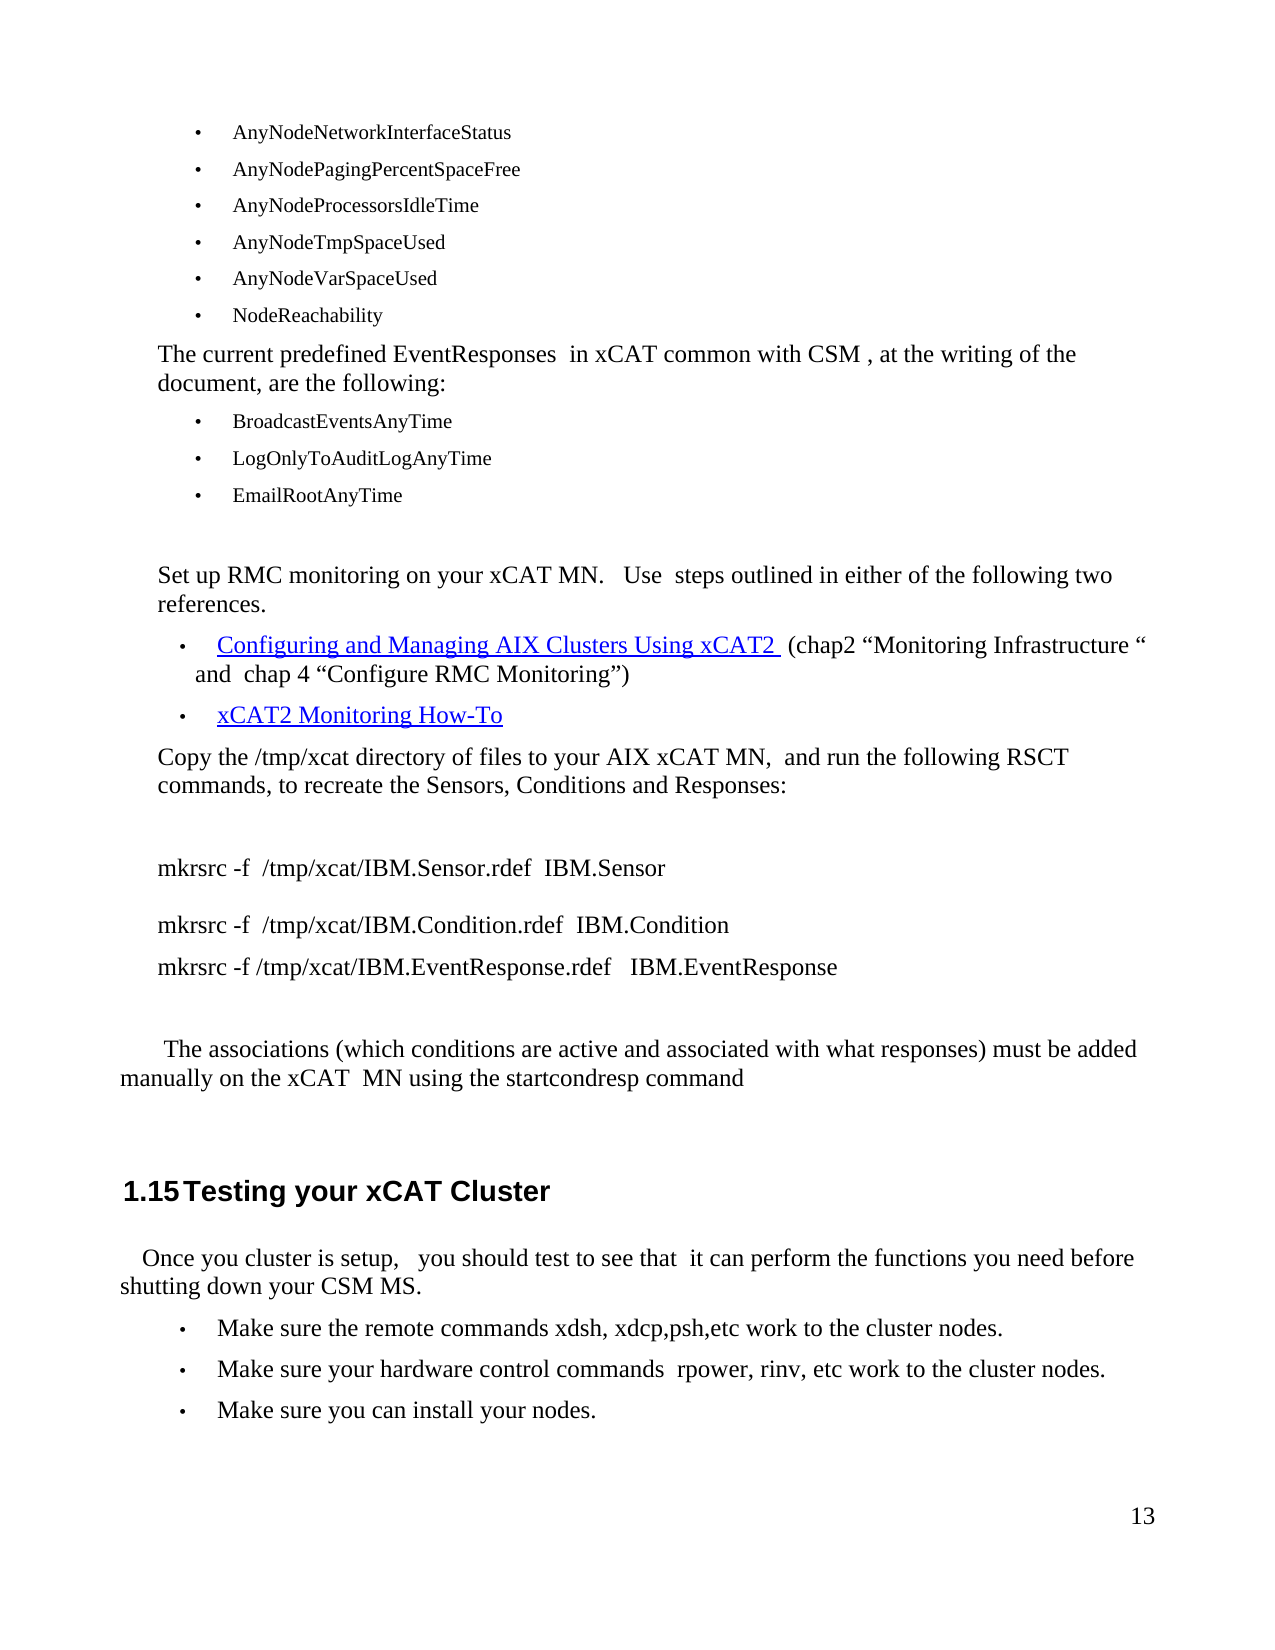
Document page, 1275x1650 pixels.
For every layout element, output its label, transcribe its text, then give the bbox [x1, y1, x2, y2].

list AnyNodeNetworkInterfaceStatus [195, 120, 1155, 144]
text mkrsrc -f /tmp/xcat/IBM.Sensor.rdef IBM.Sensor [120, 853, 1155, 882]
list AnyNodePagingPercentSpaceFree [195, 157, 1155, 181]
text The current predefined EventResponses in xCAT common with CSM , at the writing of the document, are the following: [157, 339, 1155, 397]
list BroadcastEventsAnyTime [195, 409, 1155, 433]
list Configuring and Managing AIX Clusters Using xCAT2 (chap2 “Monitoring Infrastructure “ and chap 4 “Configure RMC Monitoring”) [157, 630, 1155, 688]
text Copy the /tmp/xcat directory of files to your AIX xCAT MN, and run the following RSCT commands, to recreate the Sensors, Conditions and Responses: [157, 742, 1155, 799]
list EmailRootAnyTime [195, 482, 1155, 507]
text Once you cluster is setup, you should test to see that it can perform the functions you need before shutting down your CSM MS. [120, 1243, 1155, 1300]
list Make sure the remote commands xdsh, xdcp,psh,etc work to the cluster nodes. [157, 1313, 1155, 1341]
text Set up RMC monitoring on your xCAT MN. Use steps outlined in either of the following two references. [157, 560, 1155, 618]
list xCAT2 Monitoring How-To [157, 700, 1155, 729]
list AnyNodeTmpSpaceUsed [195, 230, 1155, 254]
text mkrsrc -f /tmp/xcat/IBM.EventResponse.rdef IBM.EventResponse [157, 952, 1155, 980]
list AnyNodeVarSpaceUsed [195, 266, 1155, 290]
text The associations (which conditions are active and associated with what responses) must be added manually on the xCAT MN using the startcondresp command [120, 1034, 1155, 1092]
text mkrsrc -f /tmp/xcat/IBM.Condition.rdef IBM.Condition [157, 910, 1155, 939]
list Make sure your hardware control commands rpower, rinv, etc work to the cluster nodes. [157, 1354, 1155, 1383]
list NodeReachability [195, 303, 1155, 327]
list AnyNodeProcessorsIdleTime [195, 193, 1155, 217]
list Make sure you can install your nodes. [157, 1395, 1155, 1424]
subtitle Testing your xCAT Cluster [123, 1174, 1155, 1208]
list LogOnlyToAuditLogAnyTime [195, 446, 1155, 470]
